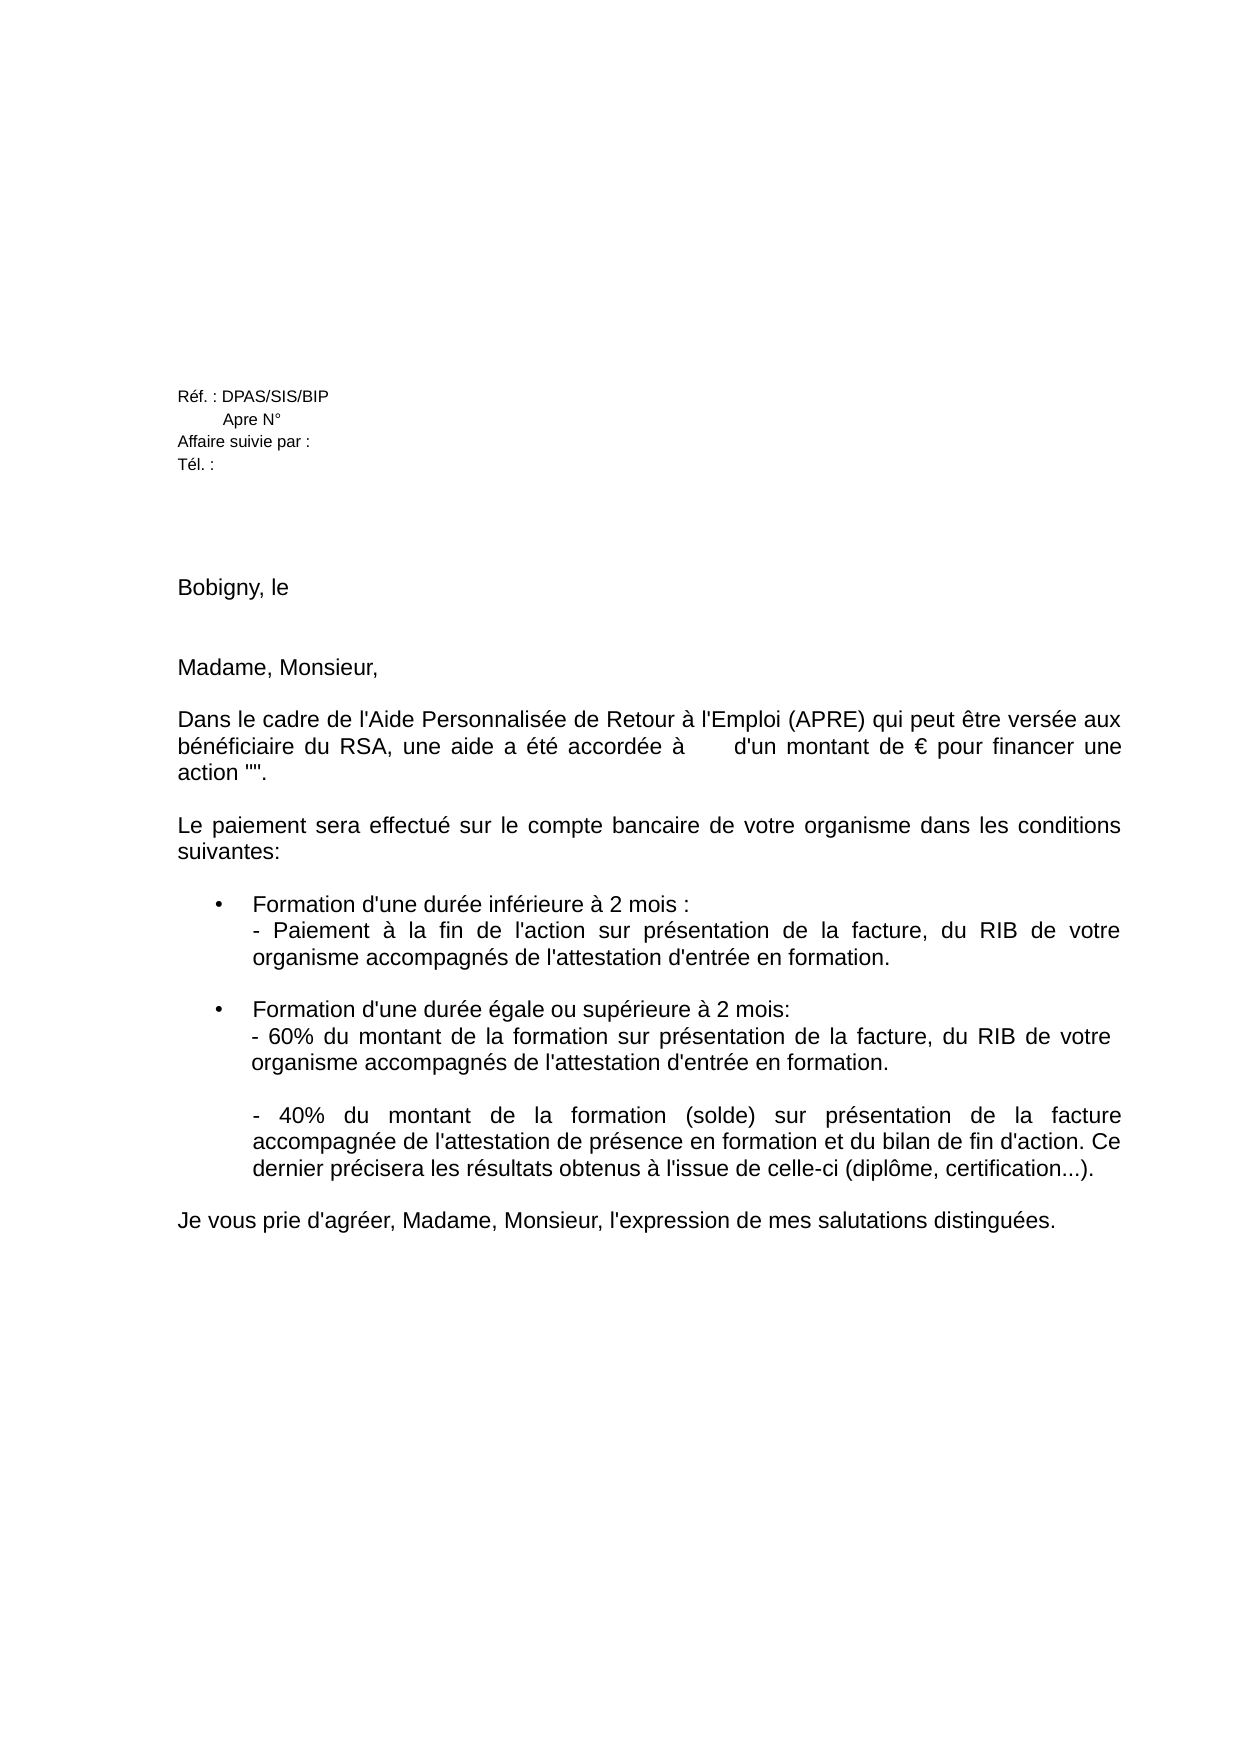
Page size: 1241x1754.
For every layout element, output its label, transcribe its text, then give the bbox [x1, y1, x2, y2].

table_header [649, 358, 1122, 574]
table_cell Réf. : DPAS/SIS/BIP Apre N° [177, 384, 649, 429]
table_header [177, 358, 649, 384]
text Dans le cadre de l'Aide Personnalisée de Retour à l'Emploi (APRE) qui peut être versée aux bénéficiaire du RSA, une aide a été accordée à d'un montant de € pour financer une action "". [177, 706, 1122, 786]
table_cell [177, 498, 649, 574]
text Le paiement sera effectué sur le compte bancaire de votre organisme dans les conditions suivantes: [177, 812, 1122, 864]
list Formation d'une durée inférieure à 2 mois : [215, 891, 1122, 917]
table_cell [649, 574, 1122, 601]
text Madame, Monsieur, [177, 654, 1122, 680]
text Je vous prie d'agréer, Madame, Monsieur, l'expression de mes salutations distinguées. [177, 1207, 1122, 1233]
table_cell Tél. : [177, 453, 649, 475]
table_cell Affaire suivie par : [177, 430, 649, 452]
list - Paiement à la fin de l'action sur présentation de la facture, du RIB de votre organisme accompagnés de l'attestation d'entrée en formation. [215, 917, 1122, 970]
table_cell Bobigny, le [177, 574, 649, 601]
list Formation d'une durée égale ou supérieure à 2 mois: [215, 996, 1122, 1023]
list - 40% du montant de la formation (solde) sur présentation de la facture accompagnée de l'attestation de présence en formation et du bilan de fin d'action. Ce dernier précisera les résultats obtenus à l'issue de celle-ci (diplôme, certification...). [215, 1102, 1122, 1181]
table_cell [177, 475, 649, 498]
list - 60% du montant de la formation sur présentation de la facture, du RIB de votre organisme accompagnés de l'attestation d'entrée en formation. [177, 1023, 1122, 1075]
